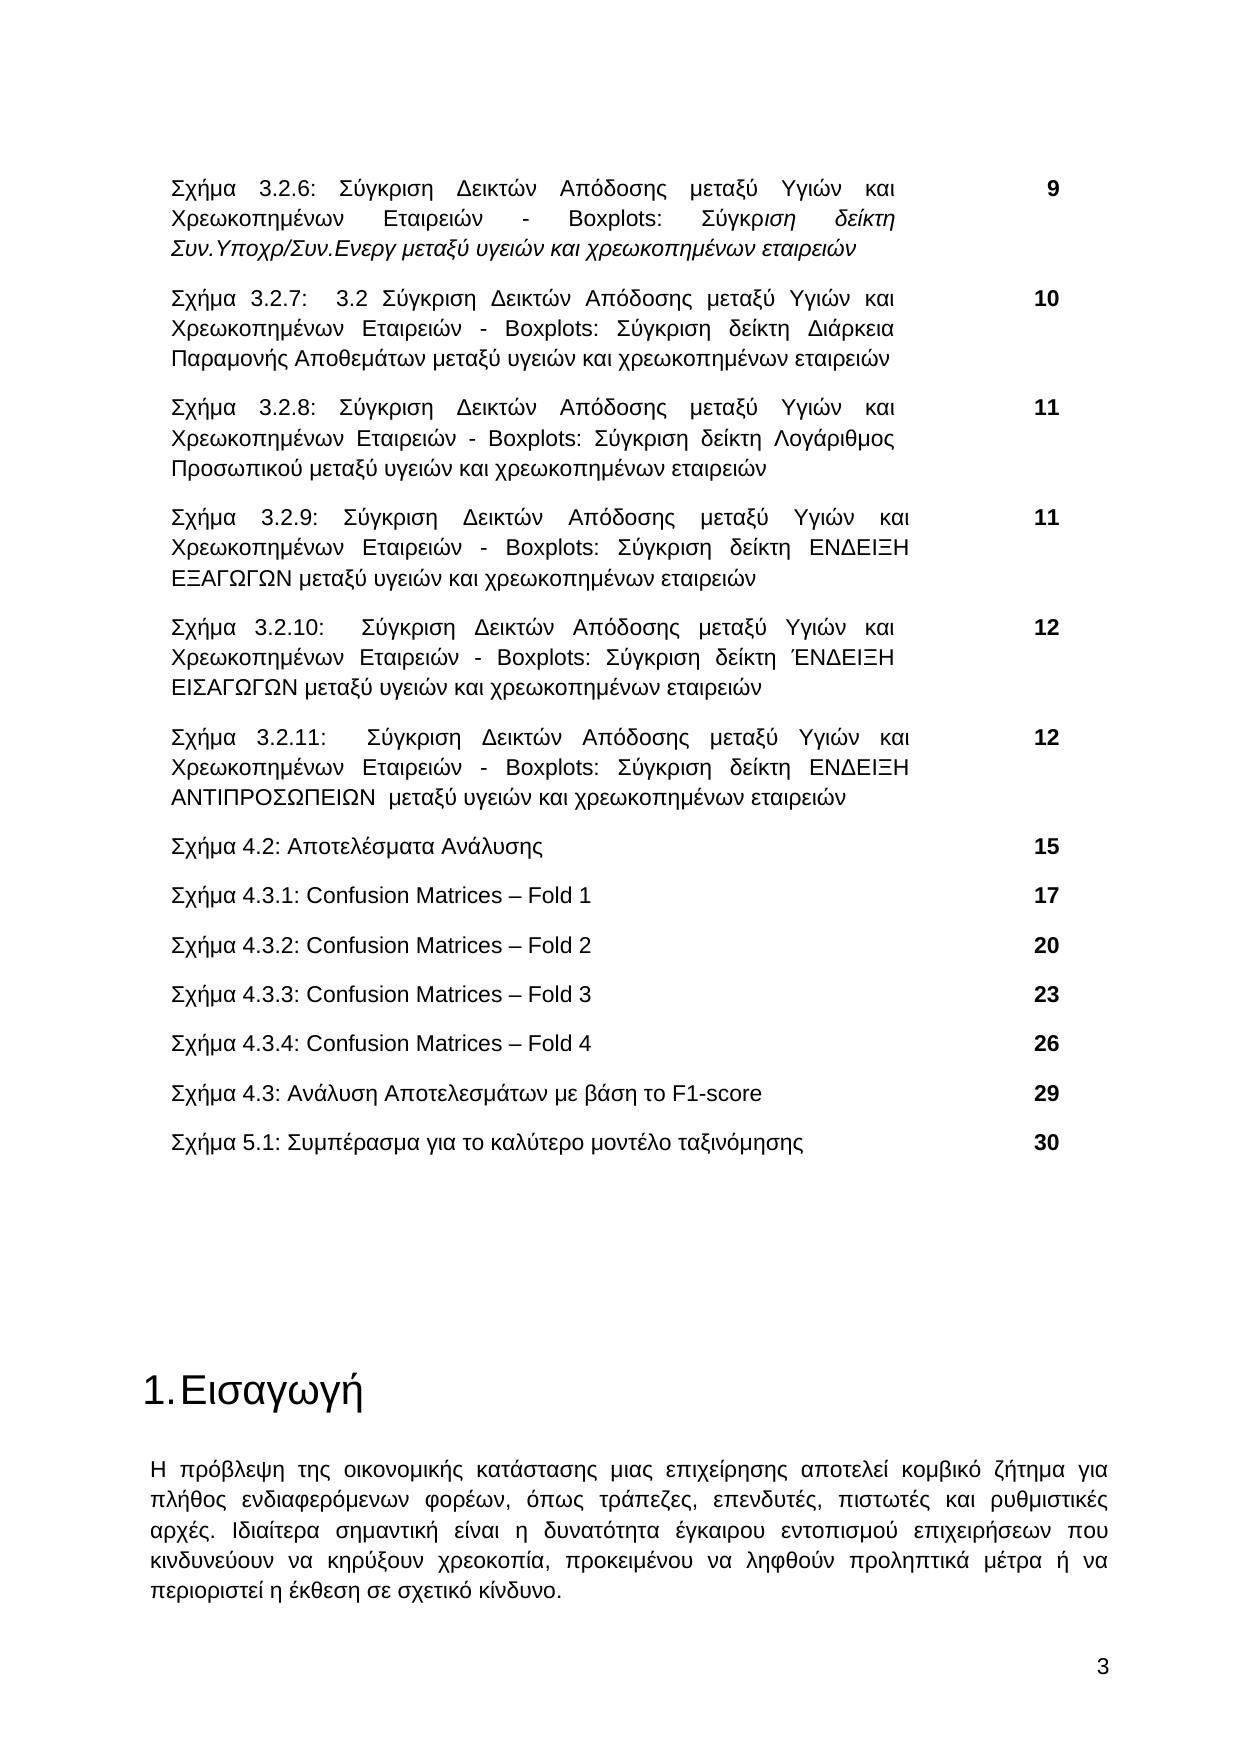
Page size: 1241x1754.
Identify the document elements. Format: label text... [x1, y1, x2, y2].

table_cell Σχήμα 4.3: Ανάλυση Αποτελεσμάτων με βάση το F1-score [161, 1069, 942, 1116]
table_cell Σχήμα 4.3.1: Confusion Matrices – Fold 1 [161, 872, 942, 919]
subtitle Εισαγωγή [142, 1366, 1109, 1413]
table_cell 12 [944, 713, 1069, 821]
table_cell 15 [944, 823, 1069, 870]
table_cell Σχήμα 5.1: Συμπέρασμα για το καλύτερο μοντέλο ταξινόμησης [161, 1118, 942, 1166]
table_cell Σχήμα 3.2.8: Σύγκριση Δεικτών Απόδοσης μεταξύ Υγιών και Χρεωκοπημένων Εταιρειών - Boxplots: Σύγκριση δείκτη Λογάριθμος Προσωπικού μεταξύ υγειών και χρεωκοπημένων εταιρειών [161, 384, 942, 492]
table_header [151, 152, 1082, 1322]
table_header [1084, 152, 1108, 1322]
table_cell 23 [944, 971, 1069, 1018]
table_cell Σχήμα 4.3.4: Confusion Matrices – Fold 4 [161, 1020, 942, 1067]
table_cell 20 [944, 921, 1069, 968]
table_cell Σχήμα 3.2.10: Σύγκριση Δεικτών Απόδοσης μεταξύ Υγιών και Χρεωκοπημένων Εταιρειών - Boxplots: Σύγκριση δείκτη ΈΝΔΕΙΞΗ ΕΙΣΑΓΩΓΩΝ μεταξύ υγειών και χρεωκοπημένων εταιρειών [161, 603, 942, 711]
table_cell Σχήμα 3.2.6: Σύγκριση Δεικτών Απόδοσης μεταξύ Υγιών και Χρεωκοπημένων Εταιρειών - Boxplots: Σύγκριση δείκτη Συν.Υποχρ/Συν.Ενεργ μεταξύ υγειών και χρεωκοπημένων εταιρειών [161, 165, 942, 272]
table_cell 10 [944, 274, 1069, 382]
table_cell Σχήμα 4.2: Αποτελέσματα Ανάλυσης [161, 823, 942, 870]
table_cell 9 [944, 165, 1069, 272]
table_cell Σχήμα 3.2.7: 3.2 Σύγκριση Δεικτών Απόδοσης μεταξύ Υγιών και Χρεωκοπημένων Εταιρειών - Boxplots: Σύγκριση δείκτη Διάρκεια Παραμονής Αποθεμάτων μεταξύ υγειών και χρεωκοπημένων εταιρειών [161, 274, 942, 382]
table_cell 11 [944, 494, 1069, 601]
table_cell 17 [944, 872, 1069, 919]
table_cell 30 [944, 1118, 1069, 1166]
table_cell 11 [944, 384, 1069, 492]
table_cell Σχήμα 3.2.9: Σύγκριση Δεικτών Απόδοσης μεταξύ Υγιών και Χρεωκοπημένων Εταιρειών - Boxplots: Σύγκριση δείκτη ΕΝΔΕΙΞΗ ΕΞΑΓΩΓΩΝ μεταξύ υγειών και χρεωκοπημένων εταιρειών [161, 494, 942, 601]
table_cell Σχήμα 4.3.2: Confusion Matrices – Fold 2 [161, 921, 942, 968]
table_cell 29 [944, 1069, 1069, 1116]
text Η πρόβλεψη της οικονομικής κατάστασης μιας επιχείρησης αποτελεί κομβικό ζήτημα για πλήθος ενδιαφερόμενων φορέων, όπως τράπεζες, επενδυτές, πιστωτές και ρυθμιστικές αρχές. Ιδιαίτερα σημαντική είναι η δυνατότητα έγκαιρου εντοπισμού επιχειρήσεων που κινδυνεύουν να κηρύξουν χρεοκοπία, προκειμένου να ληφθούν προληπτικά μέτρα ή να περιοριστεί η έκθεση σε σχετικό κίνδυνο. [150, 1456, 1109, 1603]
table_cell 12 [944, 603, 1069, 711]
table_cell Σχήμα 4.3.3: Confusion Matrices – Fold 3 [161, 971, 942, 1018]
table_cell 26 [944, 1020, 1069, 1067]
table_cell Σχήμα 3.2.11: Σύγκριση Δεικτών Απόδοσης μεταξύ Υγιών και Χρεωκοπημένων Εταιρειών - Boxplots: Σύγκριση δείκτη ΕΝΔΕΙΞΗ ΑΝΤΙΠΡΟΣΩΠΕΙΩΝ μεταξύ υγειών και χρεωκοπημένων εταιρειών [161, 713, 942, 821]
